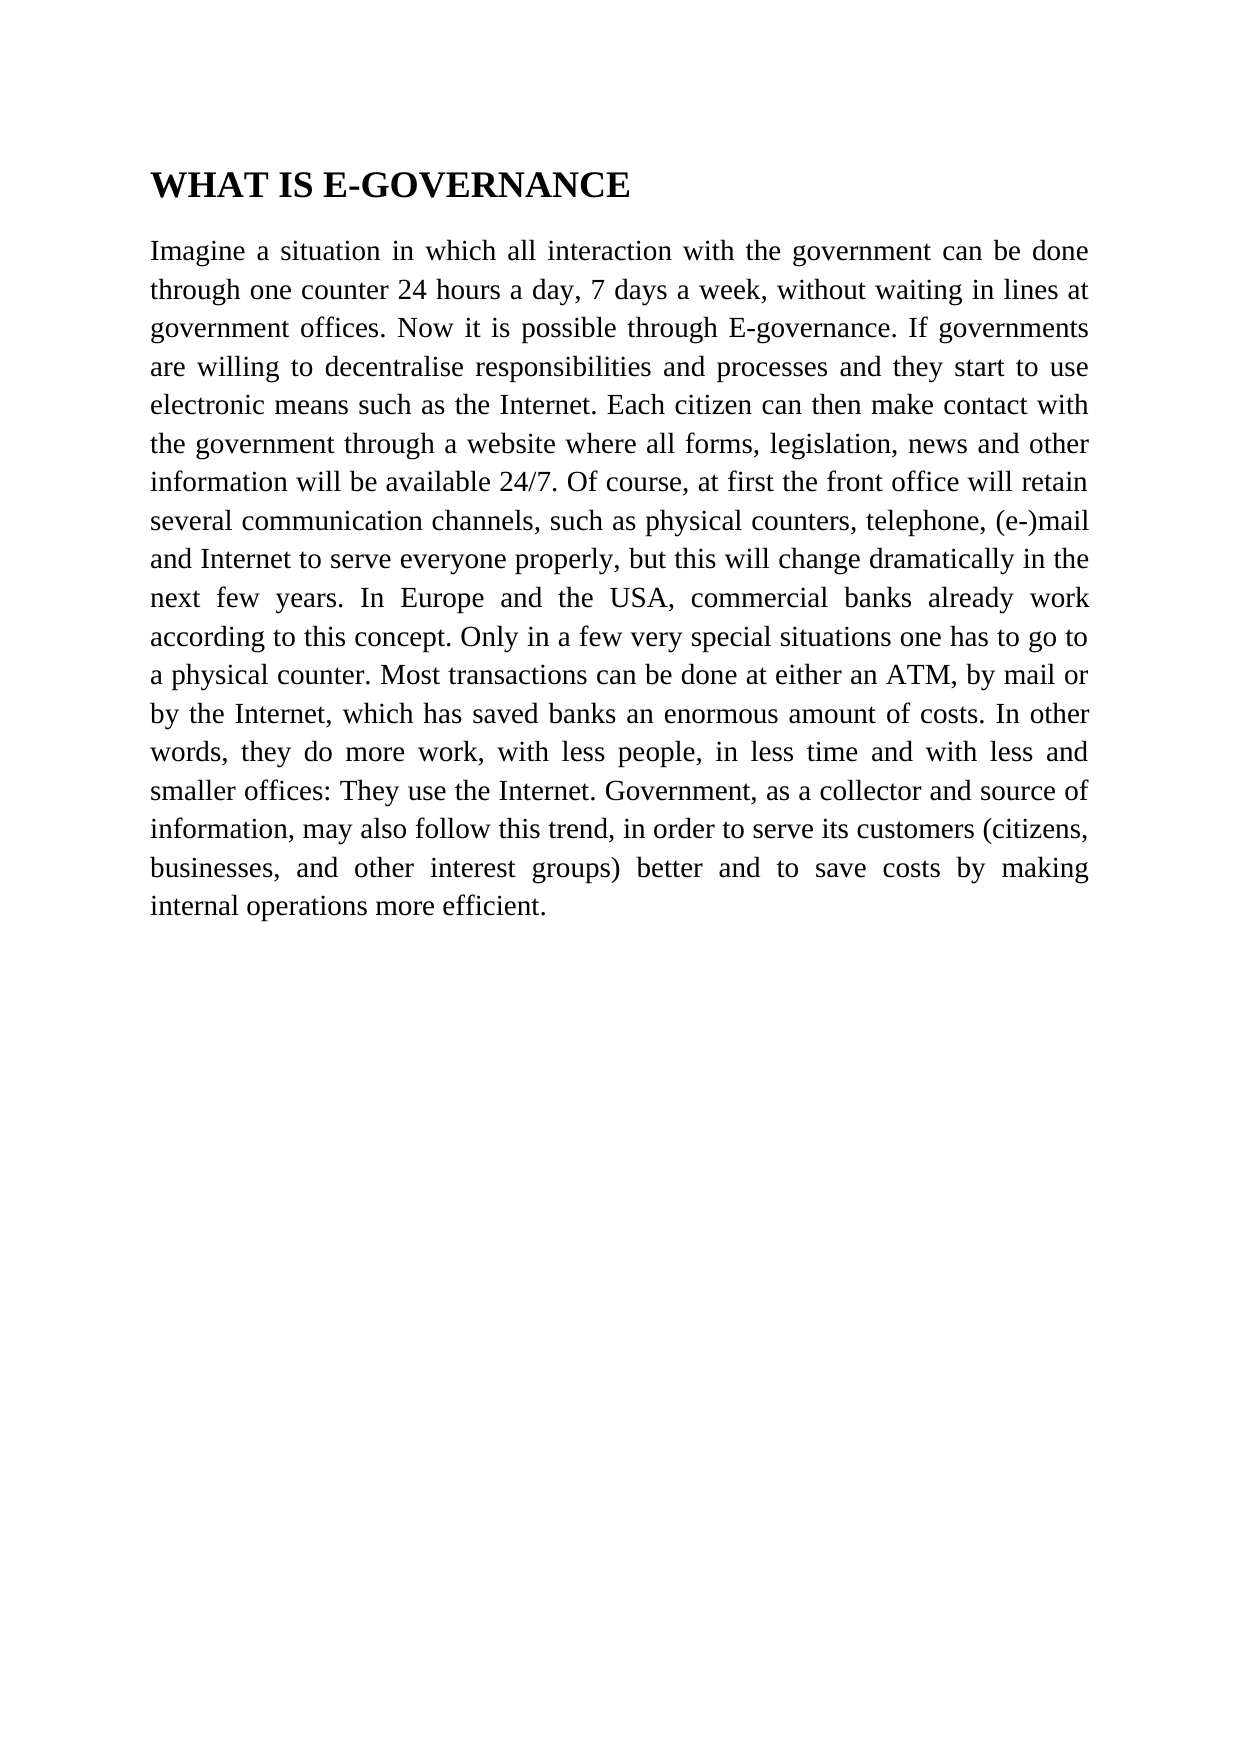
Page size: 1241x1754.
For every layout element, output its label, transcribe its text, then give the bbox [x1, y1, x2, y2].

text Imagine a situation in which all interaction with the government can be done through one counter 24 hours a day, 7 days a week, without waiting in lines at government offices. Now it is possible through E-governance. If governments are willing to decentralise responsibilities and processes and they start to use electronic means such as the Internet. Each citizen can then make contact with the government through a website where all forms, legislation, news and other information will be available 24/7. Of course, at first the front office will retain several communication channels, such as physical counters, telephone, (e-)mail and Internet to serve everyone properly, but this will change dramatically in the next few years. In Europe and the USA, commercial banks already work according to this concept. Only in a few very special situations one has to go to a physical counter. Most transactions can be done at either an ATM, by mail or by the Internet, which has saved banks an enormous amount of costs. In other words, they do more work, with less people, in less time and with less and smaller offices: They use the Internet. Government, as a collector and source of information, may also follow this trend, in order to serve its customers (citizens, businesses, and other interest groups) better and to save costs by making internal operations more efficient. [150, 233, 1090, 922]
text WHAT IS E-GOVERNANCE [150, 163, 1090, 206]
